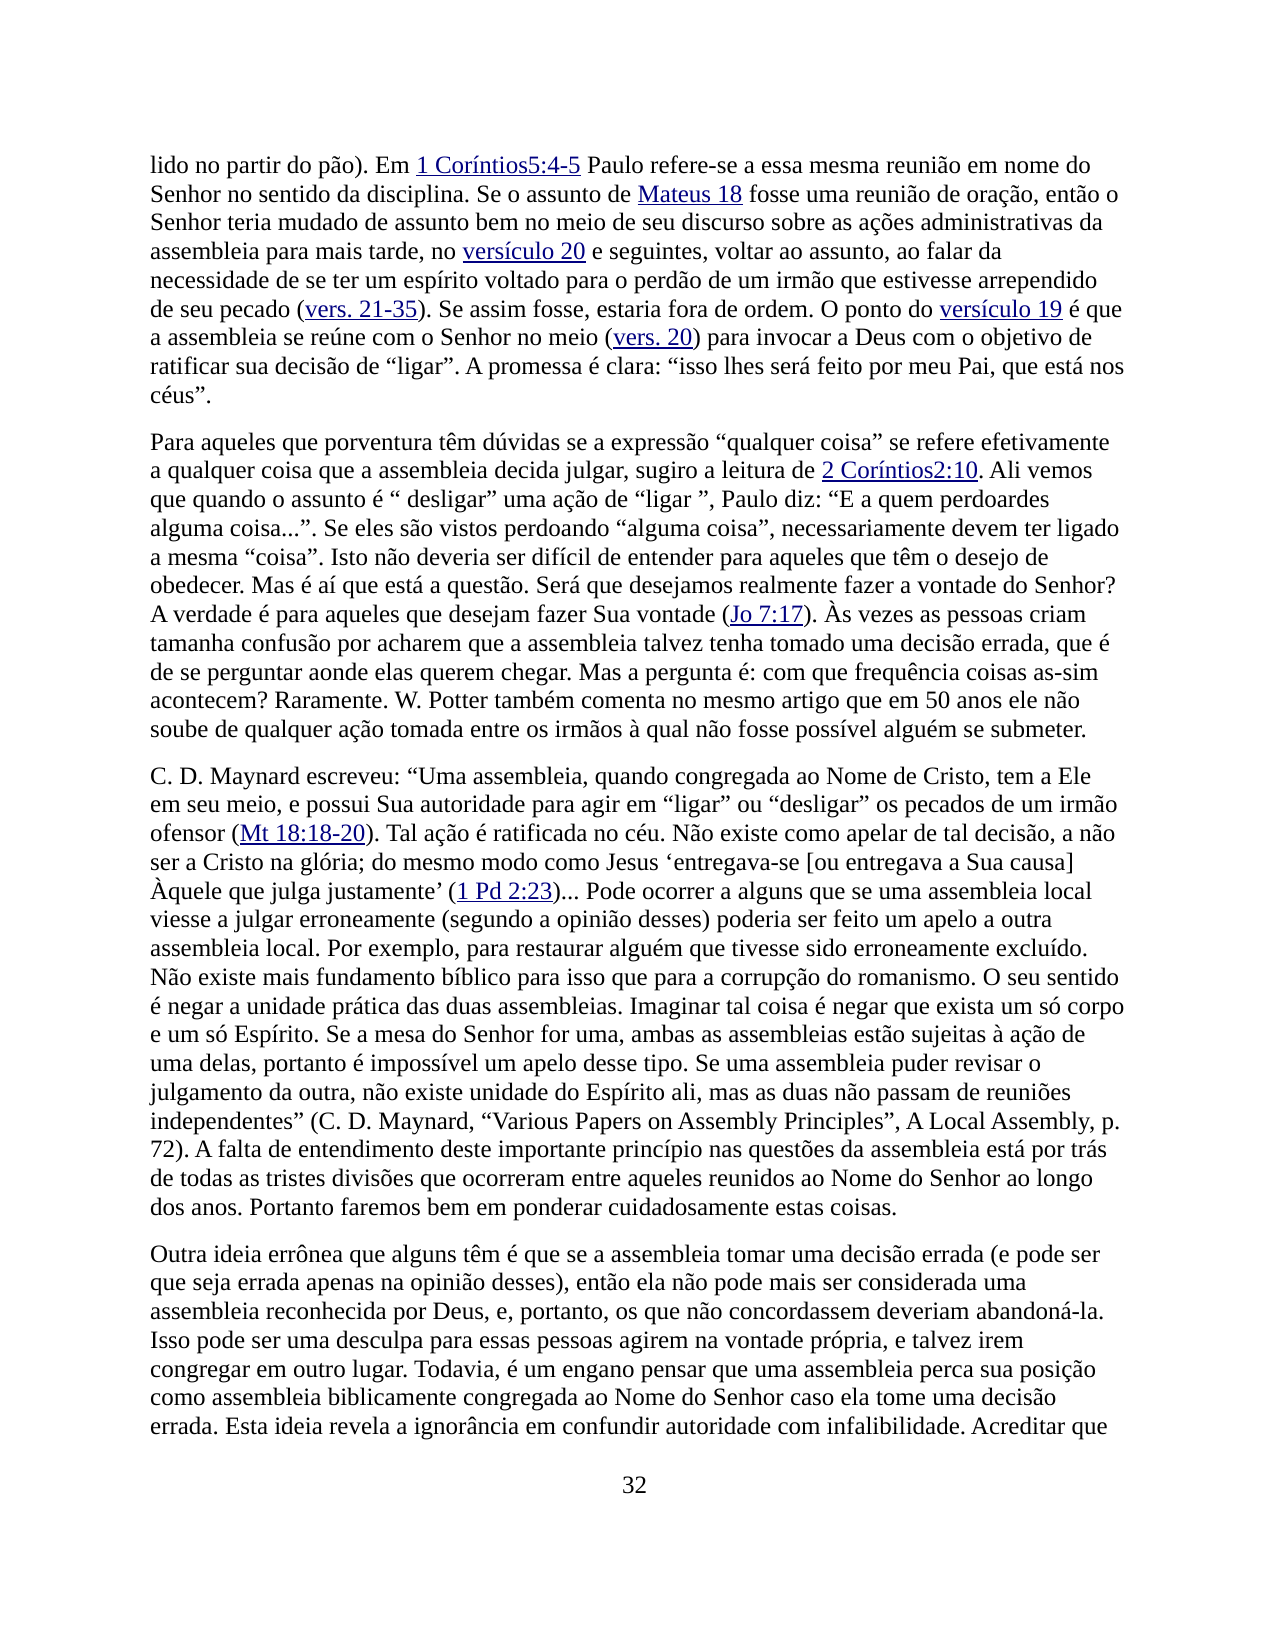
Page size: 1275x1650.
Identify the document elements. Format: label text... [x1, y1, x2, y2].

text Para aqueles que porventura têm dúvidas se a expressão “qualquer coisa” se refere efetivamente a qualquer coisa que a assembleia decida julgar, sugiro a leitura de 2 Coríntios2:10. Ali vemos que quando o assunto é “ desligar” uma ação de “ligar ”, Paulo diz: “E a quem perdoardes alguma coisa...”. Se eles são vistos perdoando “alguma coisa”, necessariamente devem ter ligado a mesma “coisa”. Isto não deveria ser difícil de entender para aqueles que têm o desejo de obedecer. Mas é aí que está a questão. Será que desejamos realmente fazer a vontade do Senhor? A verdade é para aqueles que desejam fazer Sua vontade (Jo 7:17). Às vezes as pessoas criam tamanha confusão por acharem que a assembleia talvez tenha tomado uma decisão errada, que é de se perguntar aonde elas querem chegar. Mas a pergunta é: com que frequência coisas as-sim acontecem? Raramente. W. Potter também comenta no mesmo artigo que em 50 anos ele não soube de qualquer ação tomada entre os irmãos à qual não fosse possível alguém se submeter. [150, 427, 1125, 743]
text C. D. Maynard escreveu: “Uma assembleia, quando congregada ao Nome de Cristo, tem a Ele em seu meio, e possui Sua autoridade para agir em “ligar” ou “desligar” os pecados de um irmão ofensor (Mt 18:18-20). Tal ação é ratificada no céu. Não existe como apelar de tal decisão, a não ser a Cristo na glória; do mesmo modo como Jesus ‘entregava-se [ou entregava a Sua causa] Àquele que julga justamente’ (1 Pd 2:23)... Pode ocorrer a alguns que se uma assembleia local viesse a julgar erroneamente (segundo a opinião desses) poderia ser feito um apelo a outra assembleia local. Por exemplo, para restaurar alguém que tivesse sido erroneamente excluído. Não existe mais fundamento bíblico para isso que para a corrupção do romanismo. O seu sentido é negar a unidade prática das duas assembleias. Imaginar tal coisa é negar que exista um só corpo e um só Espírito. Se a mesa do Senhor for uma, ambas as assembleias estão sujeitas à ação de uma delas, portanto é impossível um apelo desse tipo. Se uma assembleia puder revisar o julgamento da outra, não existe unidade do Espírito ali, mas as duas não passam de reuniões independentes” (C. D. Maynard, “Various Papers on Assembly Principles”, A Local Assembly, p. 72). A falta de entendimento deste importante princípio nas questões da assembleia está por trás de todas as tristes divisões que ocorreram entre aqueles reunidos ao Nome do Senhor ao longo dos anos. Portanto faremos bem em ponderar cuidadosamente estas coisas. [150, 761, 1125, 1221]
text Outra ideia errônea que alguns têm é que se a assembleia tomar uma decisão errada (e pode ser que seja errada apenas na opinião desses), então ela não pode mais ser considerada uma assembleia reconhecida por Deus, e, portanto, os que não concordassem deveriam abandoná-la. Isso pode ser uma desculpa para essas pessoas agirem na vontade própria, e talvez irem congregar em outro lugar. Todavia, é um engano pensar que uma assembleia perca sua posição como assembleia biblicamente congregada ao Nome do Senhor caso ela tome uma decisão errada. Esta ideia revela a ignorância em confundir autoridade com infalibilidade. Acreditar que [150, 1239, 1125, 1440]
text lido no partir do pão). Em 1 Coríntios5:4-5 Paulo refere-se a essa mesma reunião em nome do Senhor no sentido da disciplina. Se o assunto de Mateus 18 fosse uma reunião de oração, então o Senhor teria mudado de assunto bem no meio de seu discurso sobre as ações administrativas da assembleia para mais tarde, no versículo 20 e seguintes, voltar ao assunto, ao falar da necessidade de se ter um espírito voltado para o perdão de um irmão que estivesse arrependido de seu pecado (vers. 21-35). Se assim fosse, estaria fora de ordem. O ponto do versículo 19 é que a assembleia se reúne com o Senhor no meio (vers. 20) para invocar a Deus com o objetivo de ratificar sua decisão de “ligar”. A promessa é clara: “isso lhes será feito por meu Pai, que está nos céus”. [150, 150, 1125, 409]
